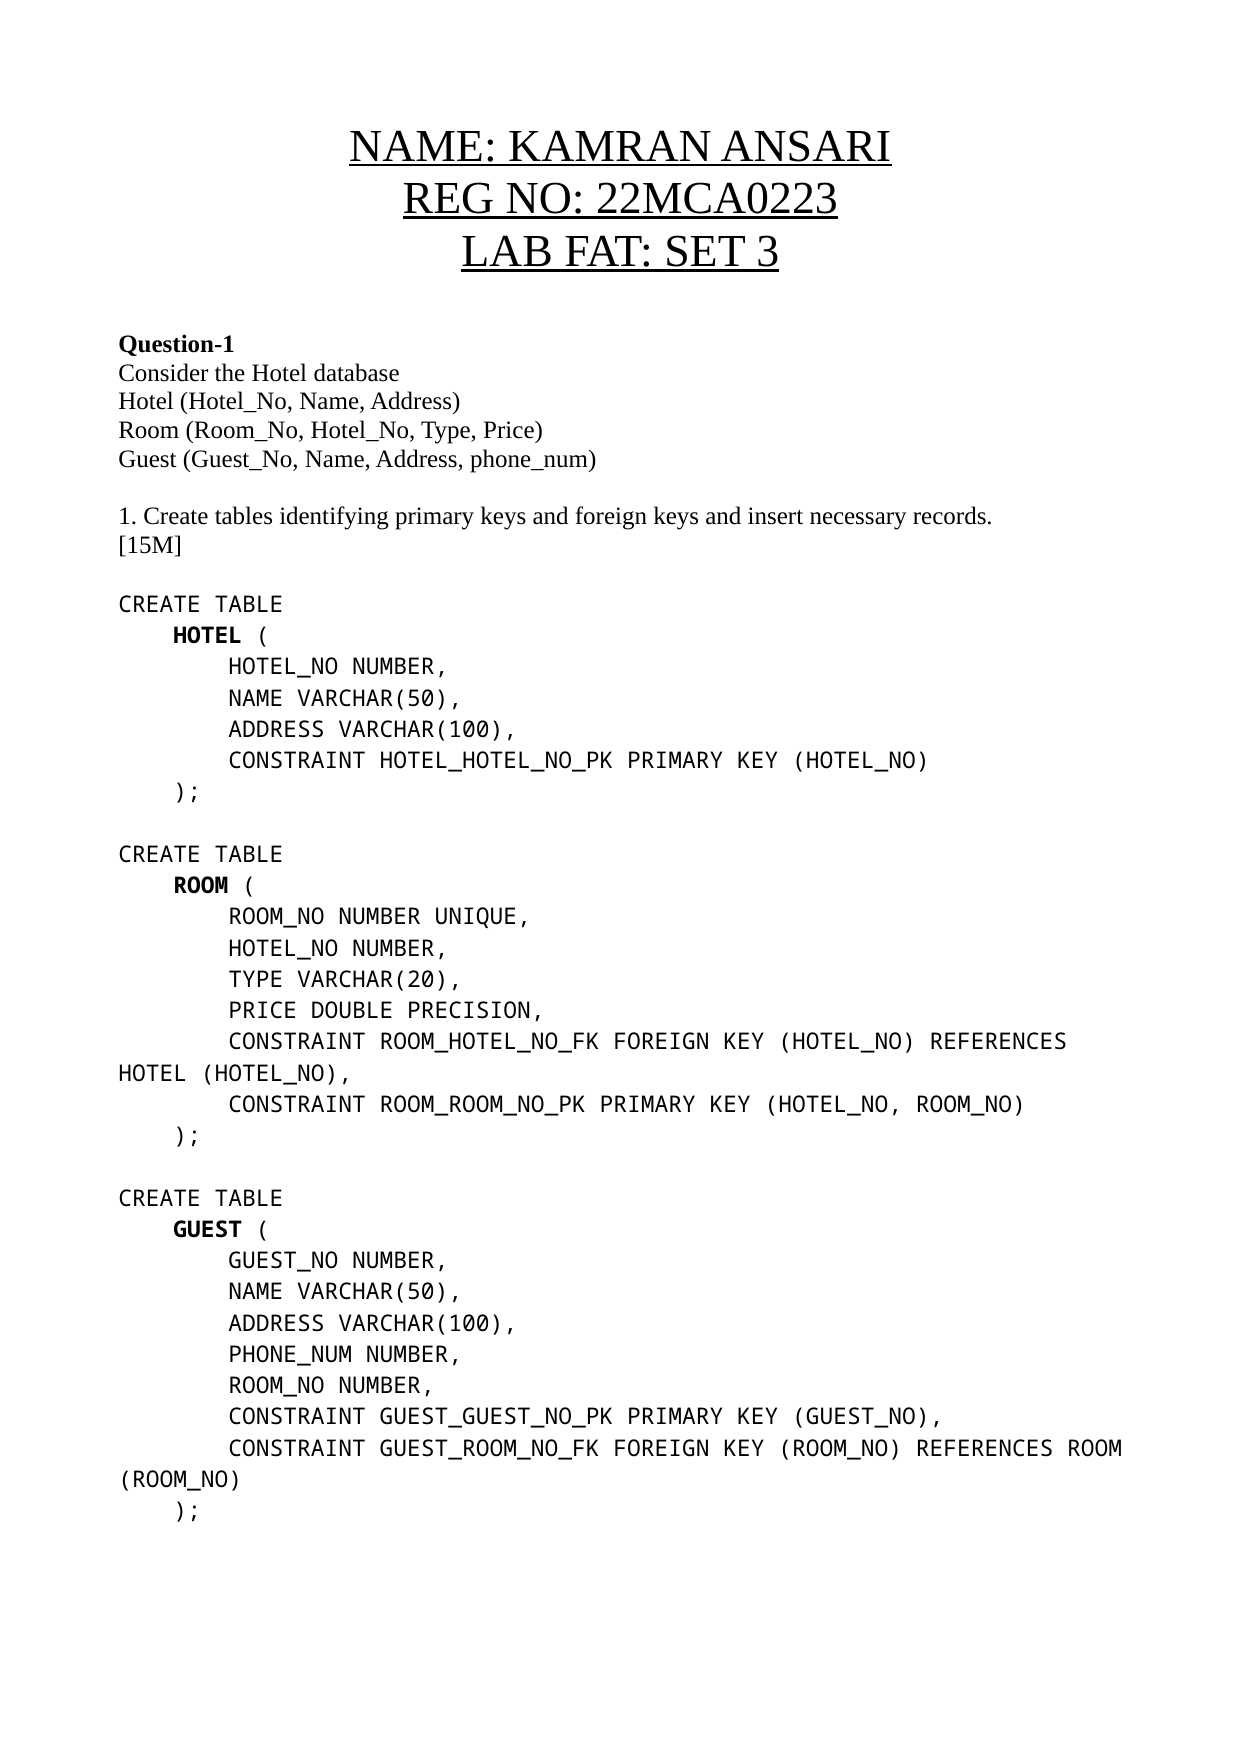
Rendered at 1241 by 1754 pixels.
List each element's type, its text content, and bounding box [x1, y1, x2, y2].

text NAME: KAMRAN ANSARI [118, 118, 1122, 171]
text LAB FAT: SET 3 [118, 223, 1122, 276]
text ADDRESS VARCHAR(100), [118, 1306, 1122, 1338]
text TYPE VARCHAR(20), [118, 963, 1122, 994]
text PRICE DOUBLE PRECISION, [118, 994, 1122, 1025]
text NAME VARCHAR(50), [118, 1275, 1122, 1306]
text HOTEL ( [118, 619, 1122, 650]
text CREATE TABLE [118, 838, 1122, 869]
text REG NO: 22MCA0223 [118, 171, 1122, 223]
text ADDRESS VARCHAR(100), [118, 713, 1122, 744]
text CREATE TABLE [118, 588, 1122, 619]
text GUEST ( [118, 1213, 1122, 1244]
text HOTEL_NO NUMBER, [118, 650, 1122, 681]
text HOTEL_NO NUMBER, [118, 931, 1122, 963]
text ); [118, 775, 1122, 806]
text CONSTRAINT GUEST_GUEST_NO_PK PRIMARY KEY (GUEST_NO), [118, 1400, 1122, 1431]
text CONSTRAINT ROOM_HOTEL_NO_FK FOREIGN KEY (HOTEL_NO) REFERENCES HOTEL (HOTEL_NO), [118, 1025, 1122, 1088]
text ); [118, 1494, 1122, 1525]
text GUEST_NO NUMBER, [118, 1244, 1122, 1275]
text CONSTRAINT GUEST_ROOM_NO_FK FOREIGN KEY (ROOM_NO) REFERENCES ROOM (ROOM_NO) [118, 1431, 1122, 1494]
text ROOM_NO NUMBER, [118, 1369, 1122, 1400]
text NAME VARCHAR(50), [118, 681, 1122, 713]
text Question-1 Consider the Hotel database Hotel (Hotel_No, Name, Address) Room (Room_No, Hotel_No, Type, Price) Guest (Guest_No, Name, Address, phone_num) [118, 329, 1122, 501]
text CONSTRAINT HOTEL_HOTEL_NO_PK PRIMARY KEY (HOTEL_NO) [118, 744, 1122, 775]
text ROOM_NO NUMBER UNIQUE, [118, 900, 1122, 931]
text CREATE TABLE [118, 1181, 1122, 1213]
text ROOM ( [118, 869, 1122, 900]
text ); [118, 1119, 1122, 1150]
text CONSTRAINT ROOM_ROOM_NO_PK PRIMARY KEY (HOTEL_NO, ROOM_NO) [118, 1088, 1122, 1119]
text PHONE_NUM NUMBER, [118, 1338, 1122, 1369]
text 1. Create tables identifying primary keys and foreign keys and insert necessary records. [15M] [118, 501, 1122, 559]
